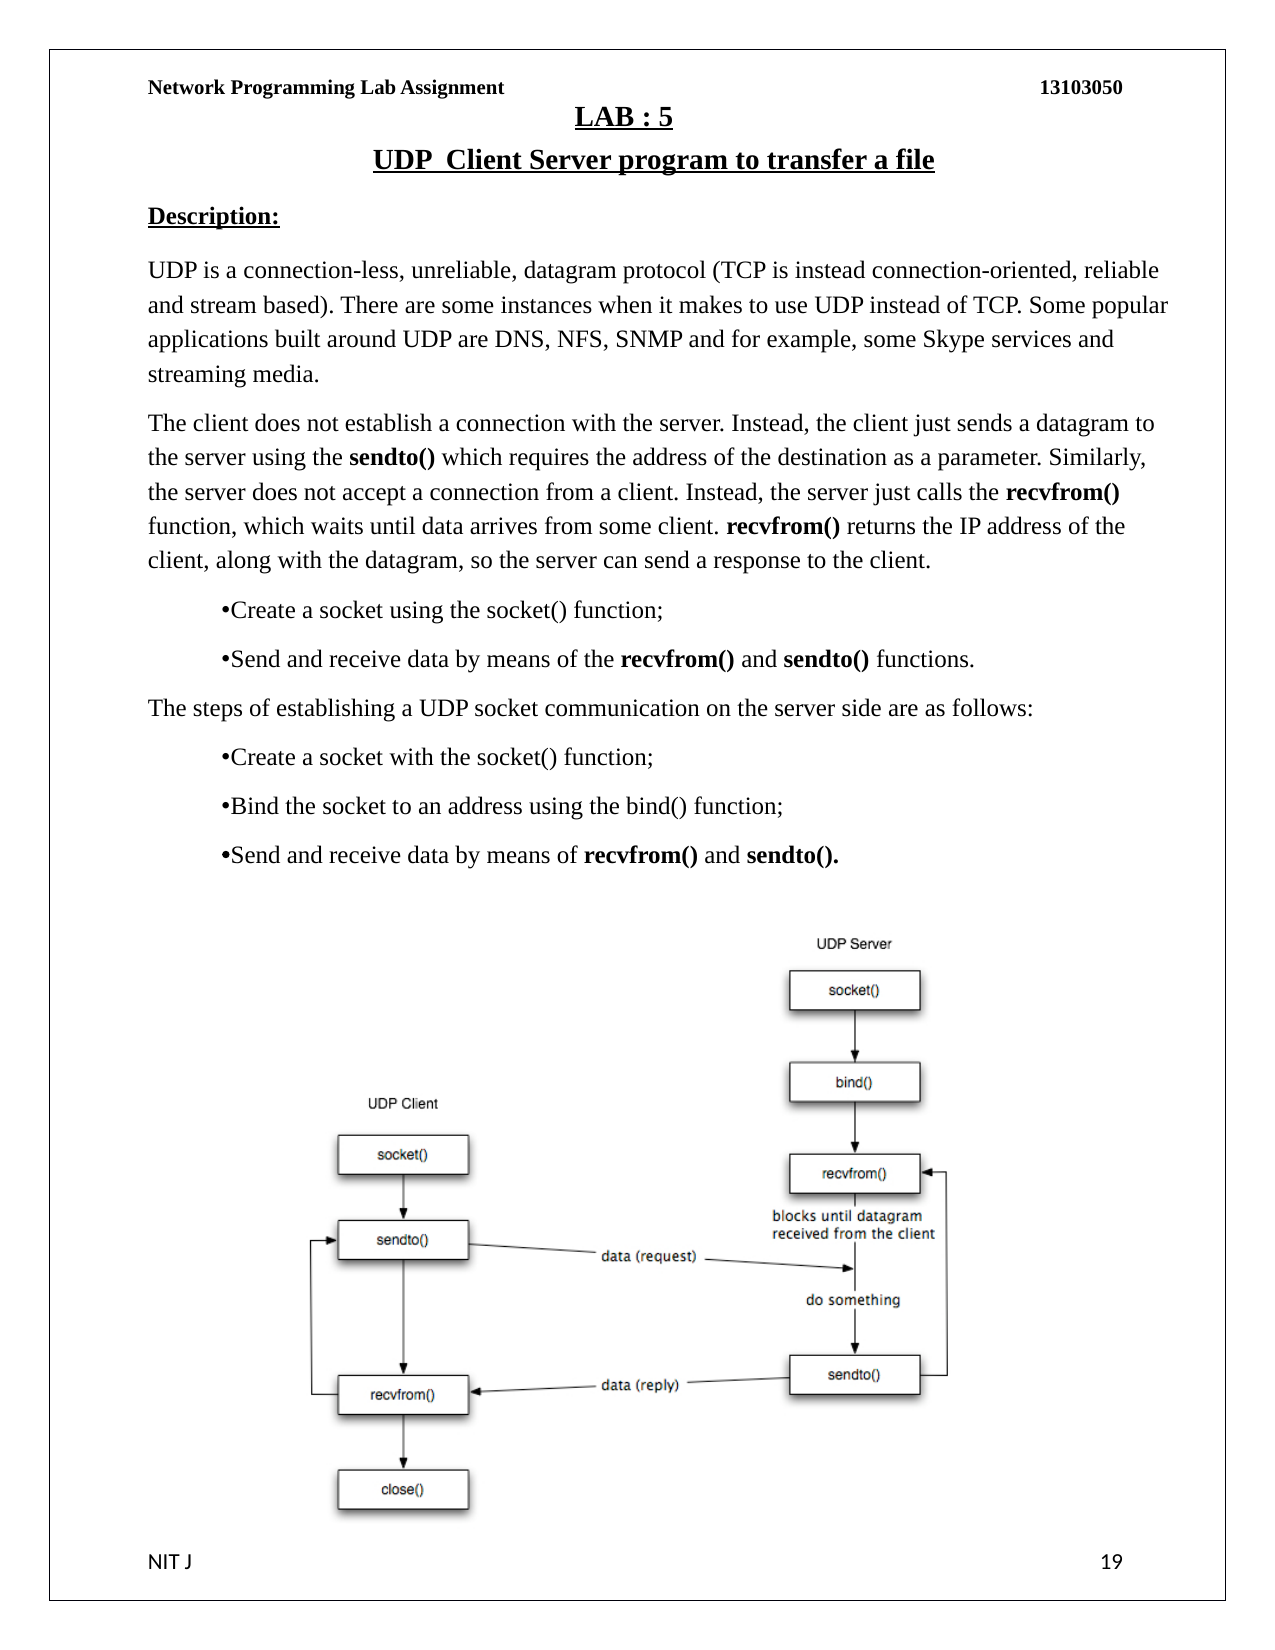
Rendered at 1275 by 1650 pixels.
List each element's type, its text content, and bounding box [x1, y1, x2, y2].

list Send and receive data by means of the recvfrom() and sendto() functions. [148, 644, 1169, 672]
list Create a socket using the socket() function; [148, 595, 1169, 623]
text Description: [148, 201, 1169, 230]
list Send and receive data by means of recvfrom() and sendto(). [148, 840, 1169, 869]
list Create a socket with the socket() function; [148, 742, 1169, 771]
text LAB : 5 [148, 99, 1169, 133]
text The steps of establishing a UDP socket communication on the server side are as follows: [148, 693, 1169, 722]
text The client does not establish a connection with the server. Instead, the client just sends a datagram to the server using the sendto() which requires the address of the destination as a parameter. Similarly, the server does not accept a connection from a client. Instead, the server just calls the recvfrom() function, which waits until data arrives from some client. recvfrom() returns the IP address of the client, along with the datagram, so the server can send a response to the client. [148, 408, 1169, 574]
text UDP is a connection-less, unreliable, datagram protocol (TCP is instead connection-oriented, reliable and stream based). There are some instances when it makes to use UDP instead of TCP. Some popular applications built around UDP are DNS, NFS, SNMP and for example, some Skype services and streaming media. [148, 255, 1169, 387]
list Bind the socket to an address using the bind() function; [148, 791, 1169, 820]
picture [297, 923, 961, 1537]
text UDP Client Server program to transfer a file [148, 142, 1169, 176]
